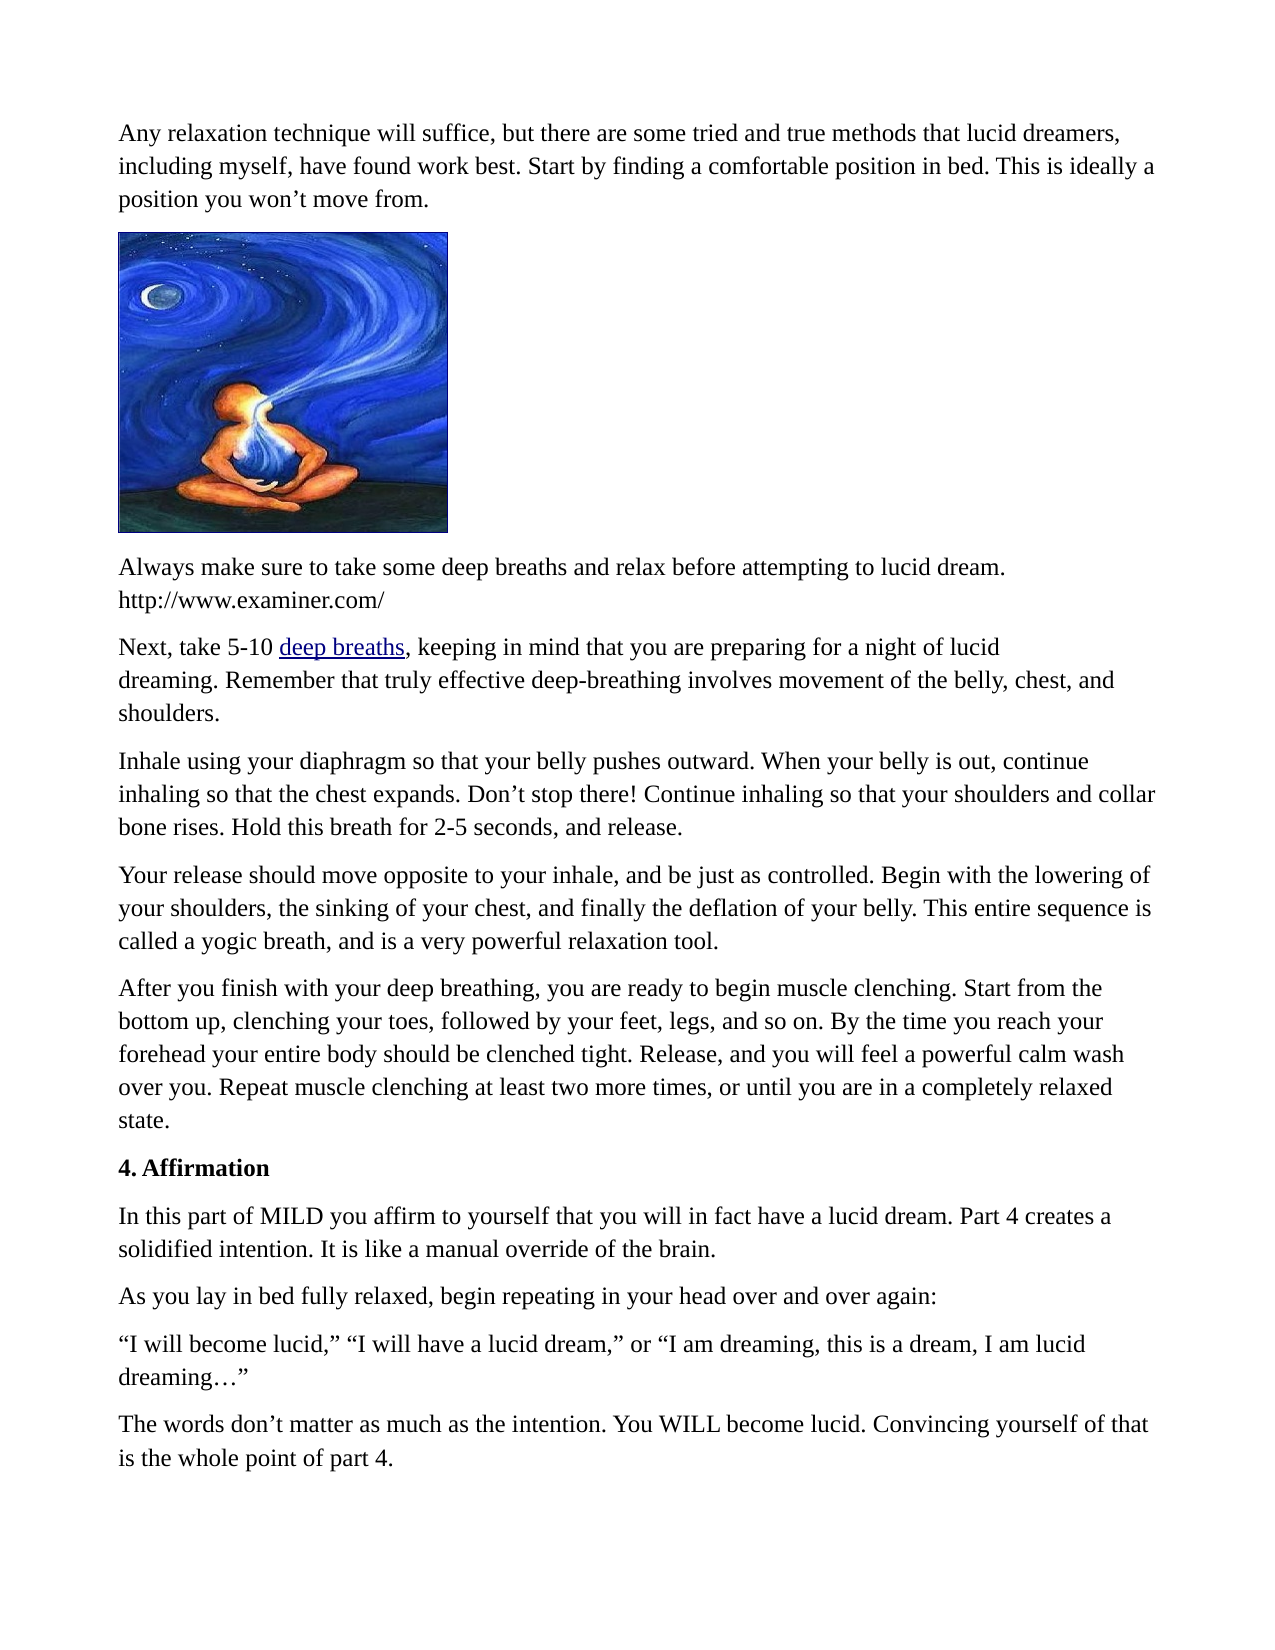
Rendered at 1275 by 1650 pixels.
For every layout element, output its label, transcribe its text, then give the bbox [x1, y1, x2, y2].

text Any relaxation technique will suffice, but there are some tried and true methods that lucid dreamers, including myself, have found work best. Start by finding a comfortable position in bed. This is ideally a position you won’t move from. [118, 118, 1157, 213]
picture [119, 233, 447, 532]
text Your release should move opposite to your inhale, and be just as controlled. Begin with the lowering of your shoulders, the sinking of your chest, and finally the deflation of your belly. This entire sequence is called a yogic breath, and is a very powerful relaxation tool. [118, 860, 1157, 954]
text 4. Affirmation [118, 1153, 1157, 1182]
text “I will become lucid,” “I will have a lucid dream,” or “I am dreaming, this is a dream, I am lucid dreaming…” [118, 1329, 1157, 1391]
text Always make sure to take some deep breaths and relax before attempting to lucid dream. http://www.examiner.com/ [118, 552, 1157, 614]
text As you lay in bed fully relaxed, begin repeating in your head over and over again: [118, 1281, 1157, 1310]
text Next, take 5-10 deep breaths, keeping in mind that you are preparing for a night of lucid dreaming. Remember that truly effective deep-breathing involves movement of the belly, chest, and shoulders. [118, 632, 1157, 727]
text After you finish with your deep breathing, you are ready to begin muscle clenching. Start from the bottom up, clenching your toes, followed by your feet, legs, and so on. By the time you reach your forehead your entire body should be clenched tight. Release, and you will feel a powerful calm wash over you. Repeat muscle clenching at least two more times, or until you are in a completely relaxed state. [118, 973, 1157, 1134]
text The words don’t matter as much as the intention. You WILL become lucid. Convincing yourself of that is the whole point of part 4. [118, 1409, 1157, 1471]
text Inhale using your diaphragm so that your belly pushes outward. When your belly is out, continue inhaling so that the chest expands. Don’t stop there! Continue inhaling so that your shoulders and collar bone rises. Hold this breath for 2-5 seconds, and release. [118, 746, 1157, 841]
text In this part of MILD you affirm to yourself that you will in fact have a lucid dream. Part 4 creates a solidified intention. It is like a manual override of the brain. [118, 1201, 1157, 1262]
